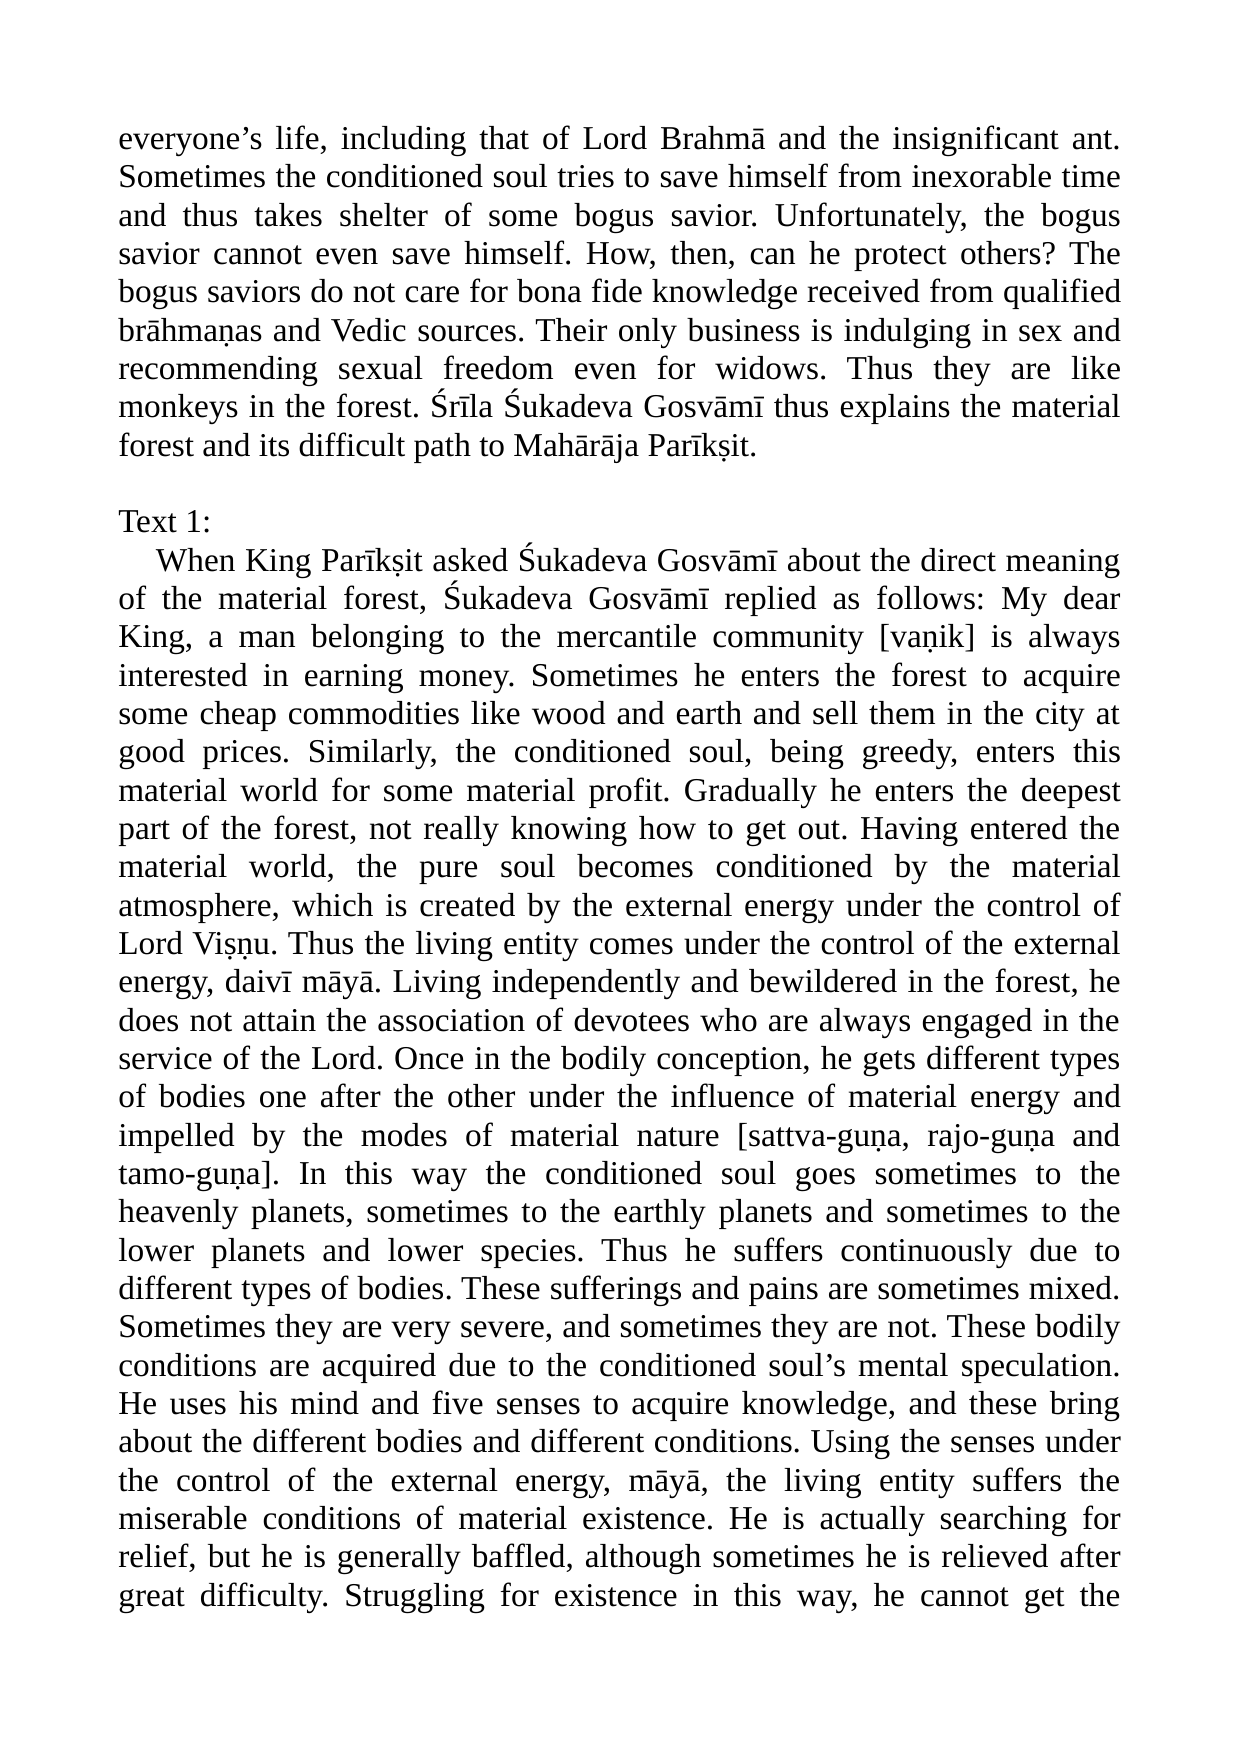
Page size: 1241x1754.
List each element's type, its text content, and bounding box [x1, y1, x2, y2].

text When King Parīkṣit asked Śukadeva Gosvāmī about the direct meaning of the material forest, Śukadeva Gosvāmī replied as follows: My dear King, a man belonging to the mercantile community [vaṇik] is always interested in earning money. Sometimes he enters the forest to acquire some cheap commodities like wood and earth and sell them in the city at good prices. Similarly, the conditioned soul, being greedy, enters this material world for some material profit. Gradually he enters the deepest part of the forest, not really knowing how to get out. Having entered the material world, the pure soul becomes conditioned by the material atmosphere, which is created by the external energy under the control of Lord Viṣṇu. Thus the living entity comes under the control of the external energy, daivī māyā. Living independently and bewildered in the forest, he does not attain the association of devotees who are always engaged in the service of the Lord. Once in the bodily conception, he gets different types of bodies one after the other under the influence of material energy and impelled by the modes of material nature [sattva-guṇa, rajo-guṇa and tamo-guṇa]. In this way the conditioned soul goes sometimes to the heavenly planets, sometimes to the earthly planets and sometimes to the lower planets and lower species. Thus he suffers continuously due to different types of bodies. These sufferings and pains are sometimes mixed. Sometimes they are very severe, and sometimes they are not. These bodily conditions are acquired due to the conditioned soul’s mental speculation. He uses his mind and five senses to acquire knowledge, and these bring about the different bodies and different conditions. Using the senses under the control of the external energy, māyā, the living entity suffers the miserable conditions of material existence. He is actually searching for relief, but he is generally baffled, although sometimes he is relieved after great difficulty. Struggling for existence in this way, he cannot get the [118, 540, 1122, 1613]
text everyone’s life, including that of Lord Brahmā and the insignificant ant. Sometimes the conditioned soul tries to save himself from inexorable time and thus takes shelter of some bogus savior. Unfortunately, the bogus savior cannot even save himself. How, then, can he protect others? The bogus saviors do not care for bona fide knowledge received from qualified brāhmaṇas and Vedic sources. Their only business is indulging in sex and recommending sexual freedom even for widows. Thus they are like monkeys in the forest. Śrīla Śukadeva Gosvāmī thus explains the material forest and its difficult path to Mahārāja Parīkṣit. [118, 118, 1122, 463]
text Text 1: [118, 501, 1122, 540]
